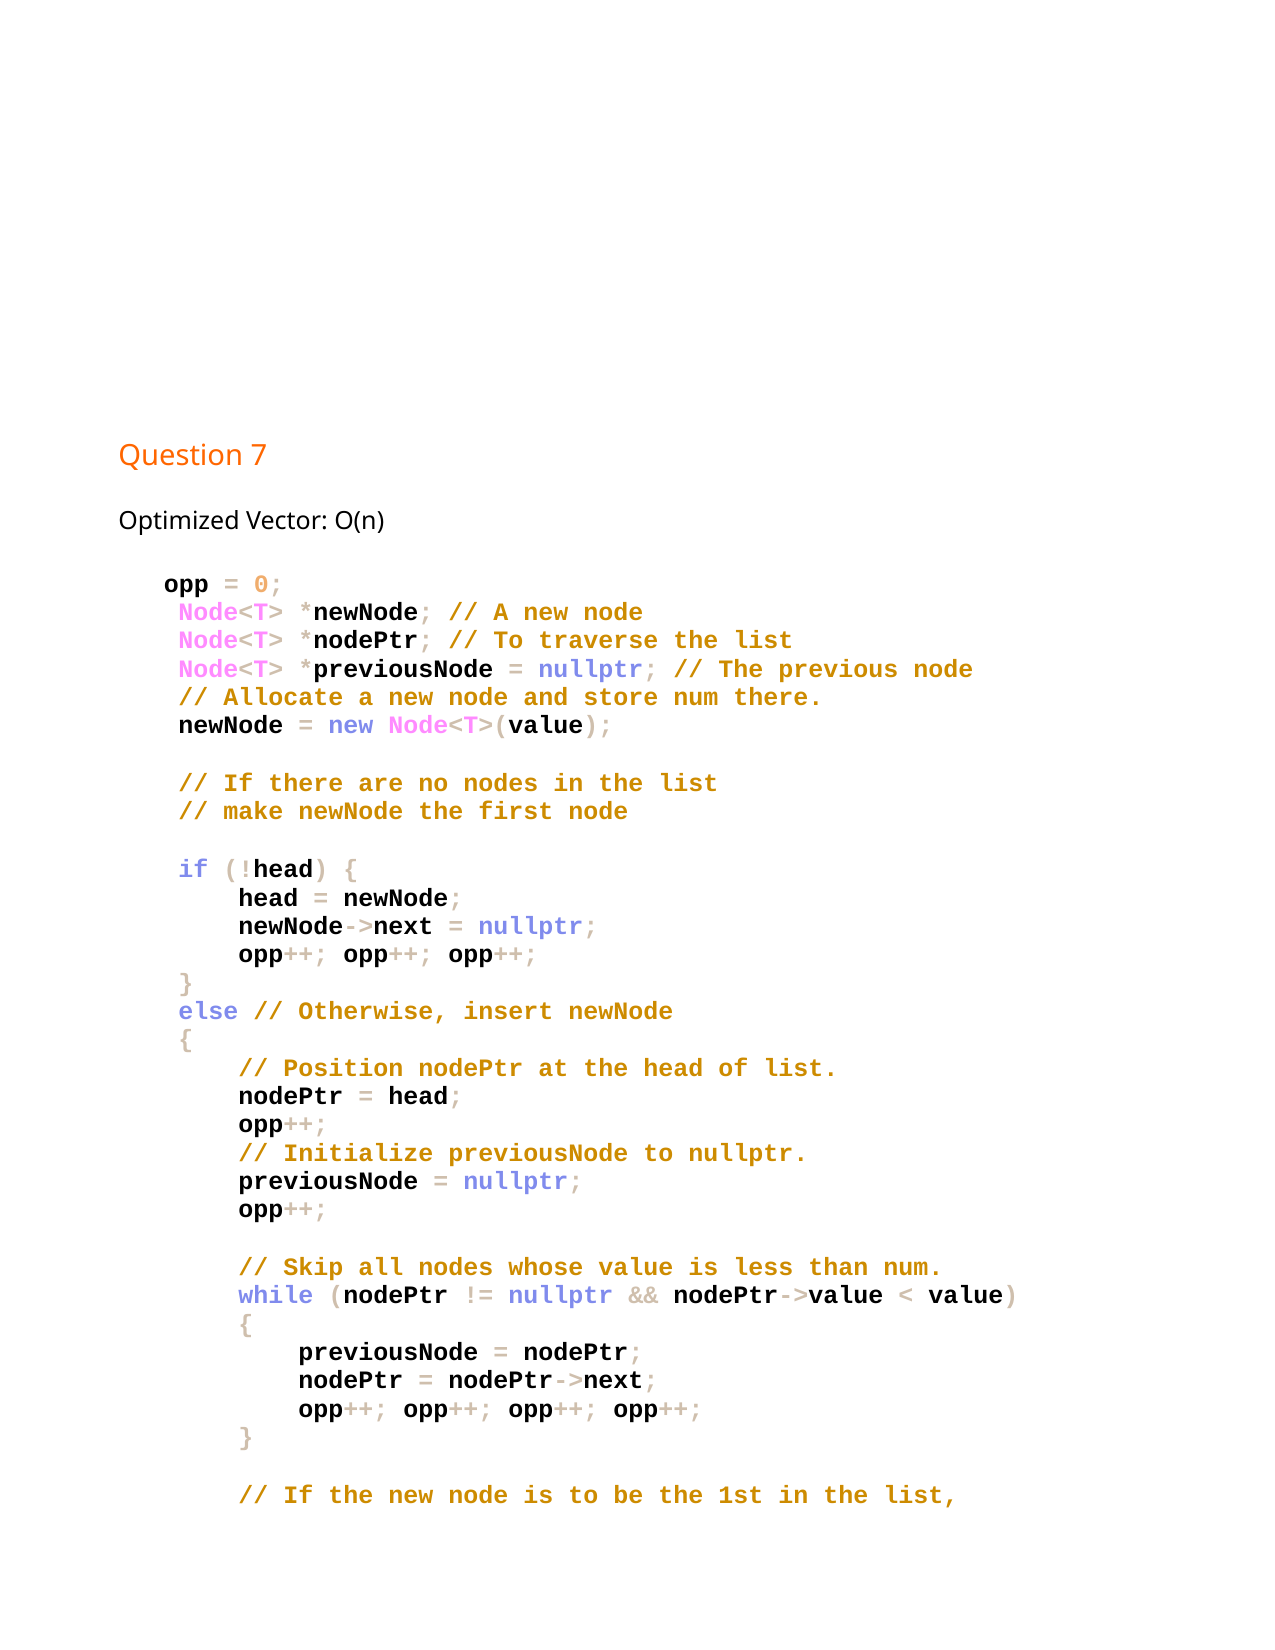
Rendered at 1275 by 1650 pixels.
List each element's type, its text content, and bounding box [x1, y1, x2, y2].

text head = newNode; [118, 885, 1157, 913]
text // Allocate a new node and store num there. [118, 684, 1157, 713]
text while (nodePtr != nullptr && nodePtr->value < value) [118, 1283, 1157, 1311]
text } [118, 970, 1157, 998]
text newNode->next = nullptr; [118, 913, 1157, 942]
text // make newNode the first node [118, 799, 1157, 827]
text opp++; [118, 1197, 1157, 1225]
text // Position nodePtr at the head of list. [118, 1055, 1157, 1083]
text previousNode = nodePtr; [118, 1339, 1157, 1368]
text Node<T> *newNode; // A new node [118, 599, 1157, 628]
text // If there are no nodes in the list [118, 771, 1157, 799]
text Optimized Vector: O(n) [118, 503, 1157, 537]
text opp++; opp++; opp++; [118, 942, 1157, 970]
text opp = 0; [118, 565, 1157, 599]
text } [118, 1424, 1157, 1453]
text opp++; opp++; opp++; opp++; [118, 1396, 1157, 1424]
text Node<T> *previousNode = nullptr; // The previous node [118, 656, 1157, 684]
text // Skip all nodes whose value is less than num. [118, 1254, 1157, 1283]
text Node<T> *nodePtr; // To traverse the list [118, 628, 1157, 656]
text previousNode = nullptr; [118, 1168, 1157, 1197]
text opp++; [118, 1112, 1157, 1140]
text Question 7 [118, 434, 1157, 474]
text nodePtr = nodePtr->next; [118, 1368, 1157, 1396]
text { [118, 1027, 1157, 1055]
text newNode = new Node<T>(value); [118, 713, 1157, 741]
text // If the new node is to be the 1st in the list, [118, 1482, 1157, 1511]
text // Initialize previousNode to nullptr. [118, 1140, 1157, 1168]
text { [118, 1311, 1157, 1339]
text if (!head) { [118, 857, 1157, 885]
text nodePtr = head; [118, 1083, 1157, 1112]
text else // Otherwise, insert newNode [118, 998, 1157, 1027]
